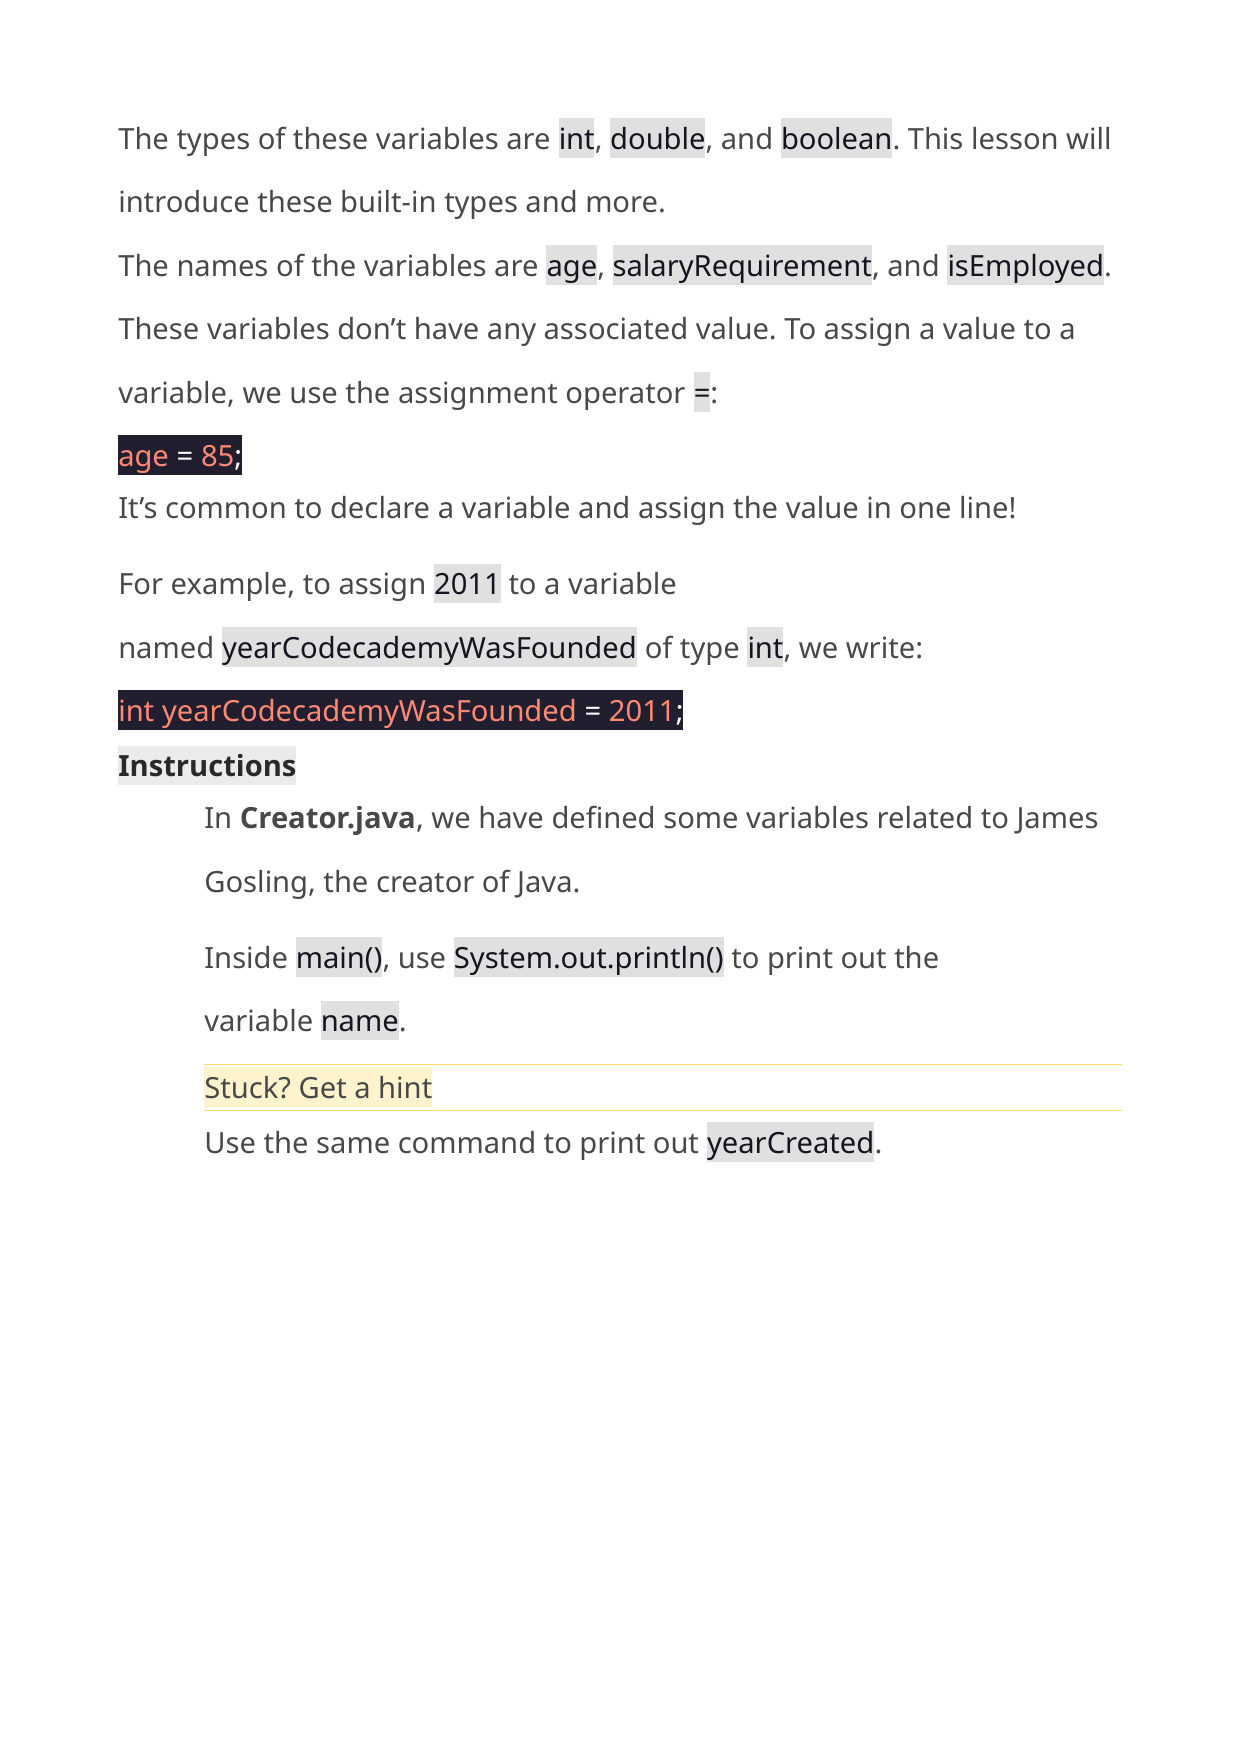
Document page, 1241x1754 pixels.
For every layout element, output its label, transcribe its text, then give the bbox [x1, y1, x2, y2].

text Inside main(), use System.out.println() to print out the variable name. [204, 937, 1122, 1040]
text These variables don’t have any associated value. To assign a value to a variable, we use the assignment operator =: [118, 308, 1122, 412]
text Use the same command to print out yearCreated. [204, 1122, 1122, 1162]
text Stuck? Get a hint [204, 1065, 1122, 1110]
text age = 85; [118, 435, 1122, 475]
text The types of these variables are int, double, and boolean. This lesson will introduce these built-in types and more. [118, 118, 1122, 221]
text Instructions [118, 744, 1122, 785]
text The names of the variables are age, salaryRequirement, and isEmployed. [118, 245, 1122, 285]
text For example, to assign 2011 to a variable named yearCodecademyWasFounded of type int, we write: [118, 563, 1122, 667]
text In Creator.java, we have defined some variables related to James Gosling, the creator of Java. [204, 798, 1122, 901]
text int yearCodecademyWasFounded = 2011; [118, 690, 1122, 730]
text It’s common to declare a variable and assign the value in one line! [118, 487, 1122, 527]
